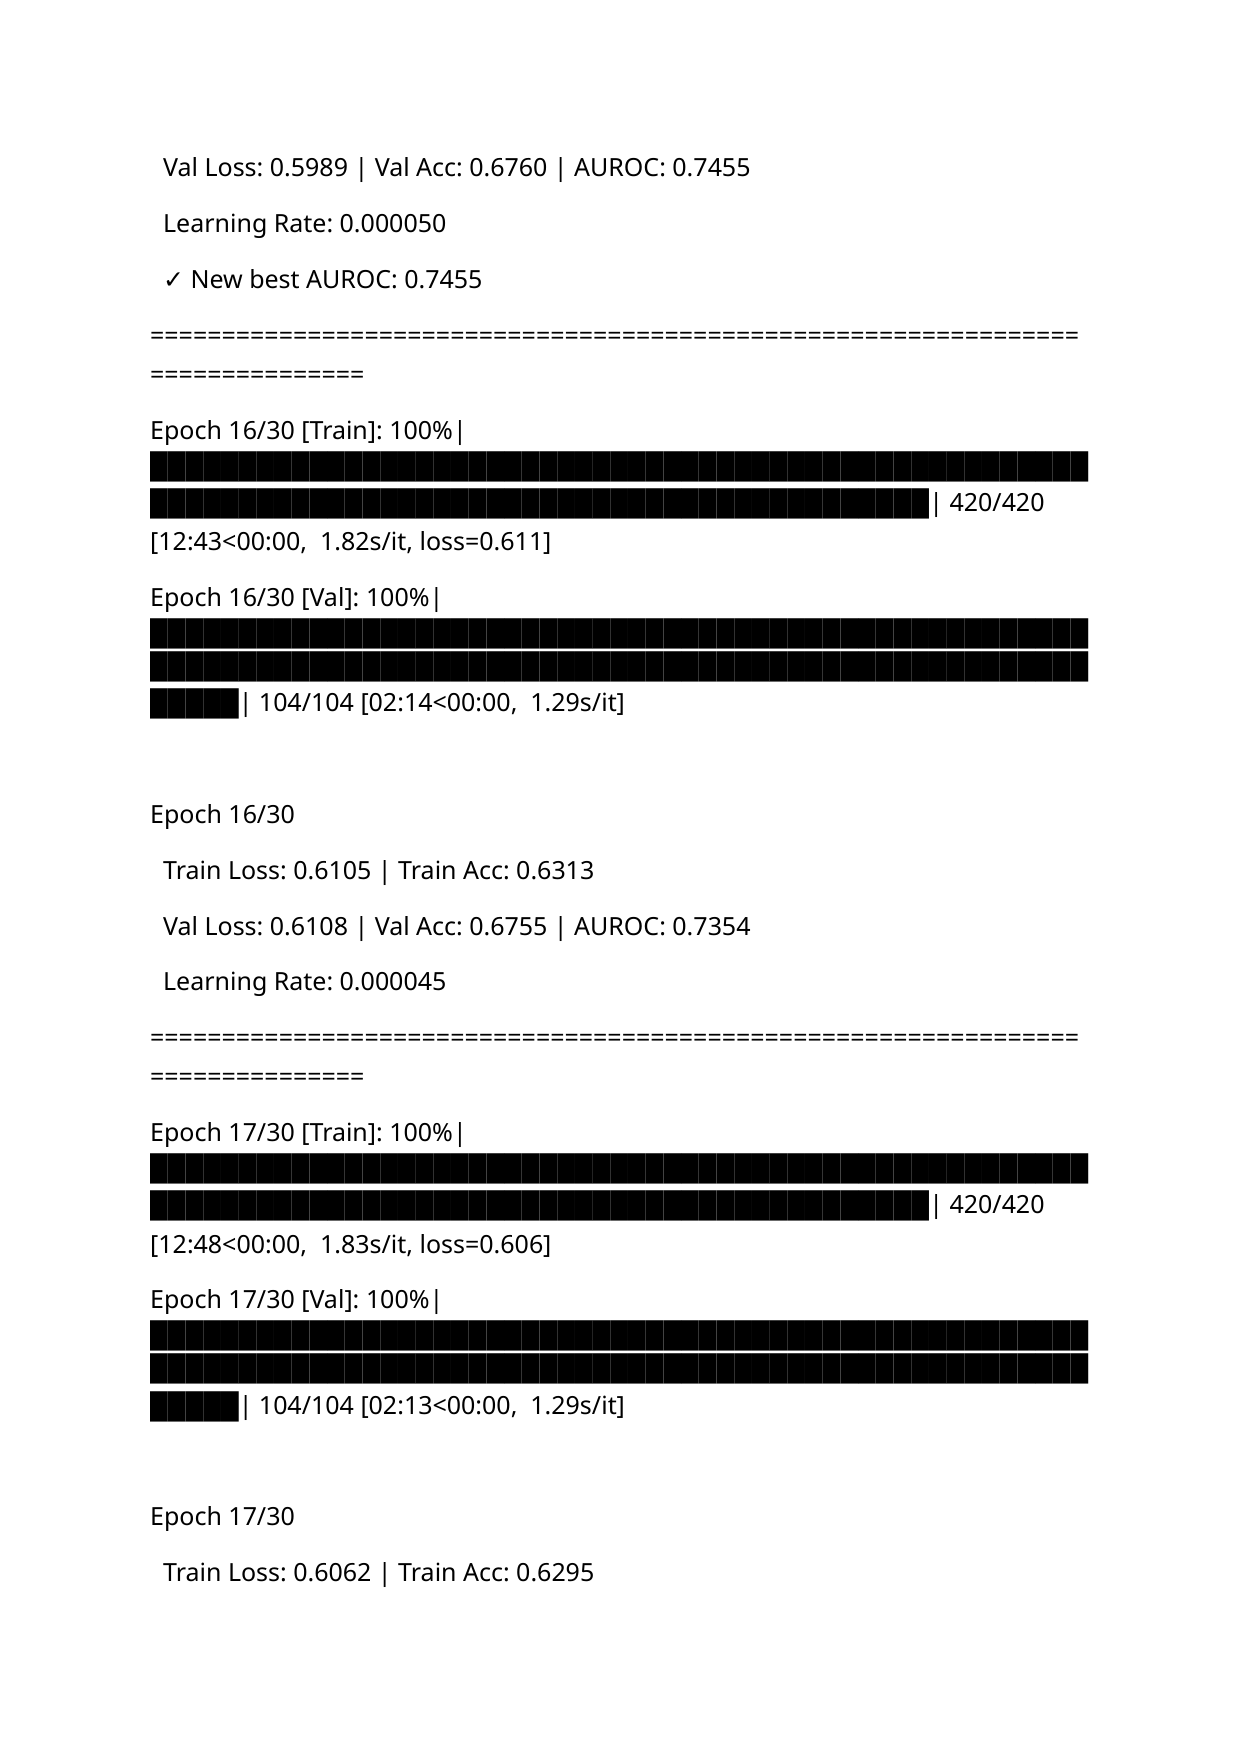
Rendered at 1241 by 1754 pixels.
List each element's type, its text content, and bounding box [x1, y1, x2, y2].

text Learning Rate: 0.000050 [150, 206, 1090, 240]
text Epoch 17/30 [150, 1499, 1090, 1533]
text Train Loss: 0.6062 | Train Acc: 0.6295 [150, 1555, 1090, 1589]
text Learning Rate: 0.000045 [150, 964, 1090, 998]
text Train Loss: 0.6105 | Train Acc: 0.6313 [150, 852, 1090, 886]
text Epoch 16/30 [150, 797, 1090, 831]
text Epoch 17/30 [Train]: 100%|█████████████████████████████████████████████████████████████████████████████████████████████████| 420/420 [12:48<00:00, 1.83s/it, loss=0.606] [150, 1115, 1090, 1260]
text ================================================================================ [150, 317, 1090, 391]
text Epoch 17/30 [Val]: 100%|███████████████████████████████████████████████████████████████████████████████████████████████████████████████| 104/104 [02:13<00:00, 1.29s/it] [150, 1282, 1090, 1421]
text Val Loss: 0.5989 | Val Acc: 0.6760 | AUROC: 0.7455 [150, 150, 1090, 184]
text ✓ New best AUROC: 0.7455 [150, 262, 1090, 296]
text ================================================================================ [150, 1020, 1090, 1093]
text Epoch 16/30 [Val]: 100%|███████████████████████████████████████████████████████████████████████████████████████████████████████████████| 104/104 [02:14<00:00, 1.29s/it] [150, 580, 1090, 719]
text Val Loss: 0.6108 | Val Acc: 0.6755 | AUROC: 0.7354 [150, 908, 1090, 942]
text Epoch 16/30 [Train]: 100%|█████████████████████████████████████████████████████████████████████████████████████████████████| 420/420 [12:43<00:00, 1.82s/it, loss=0.611] [150, 412, 1090, 558]
